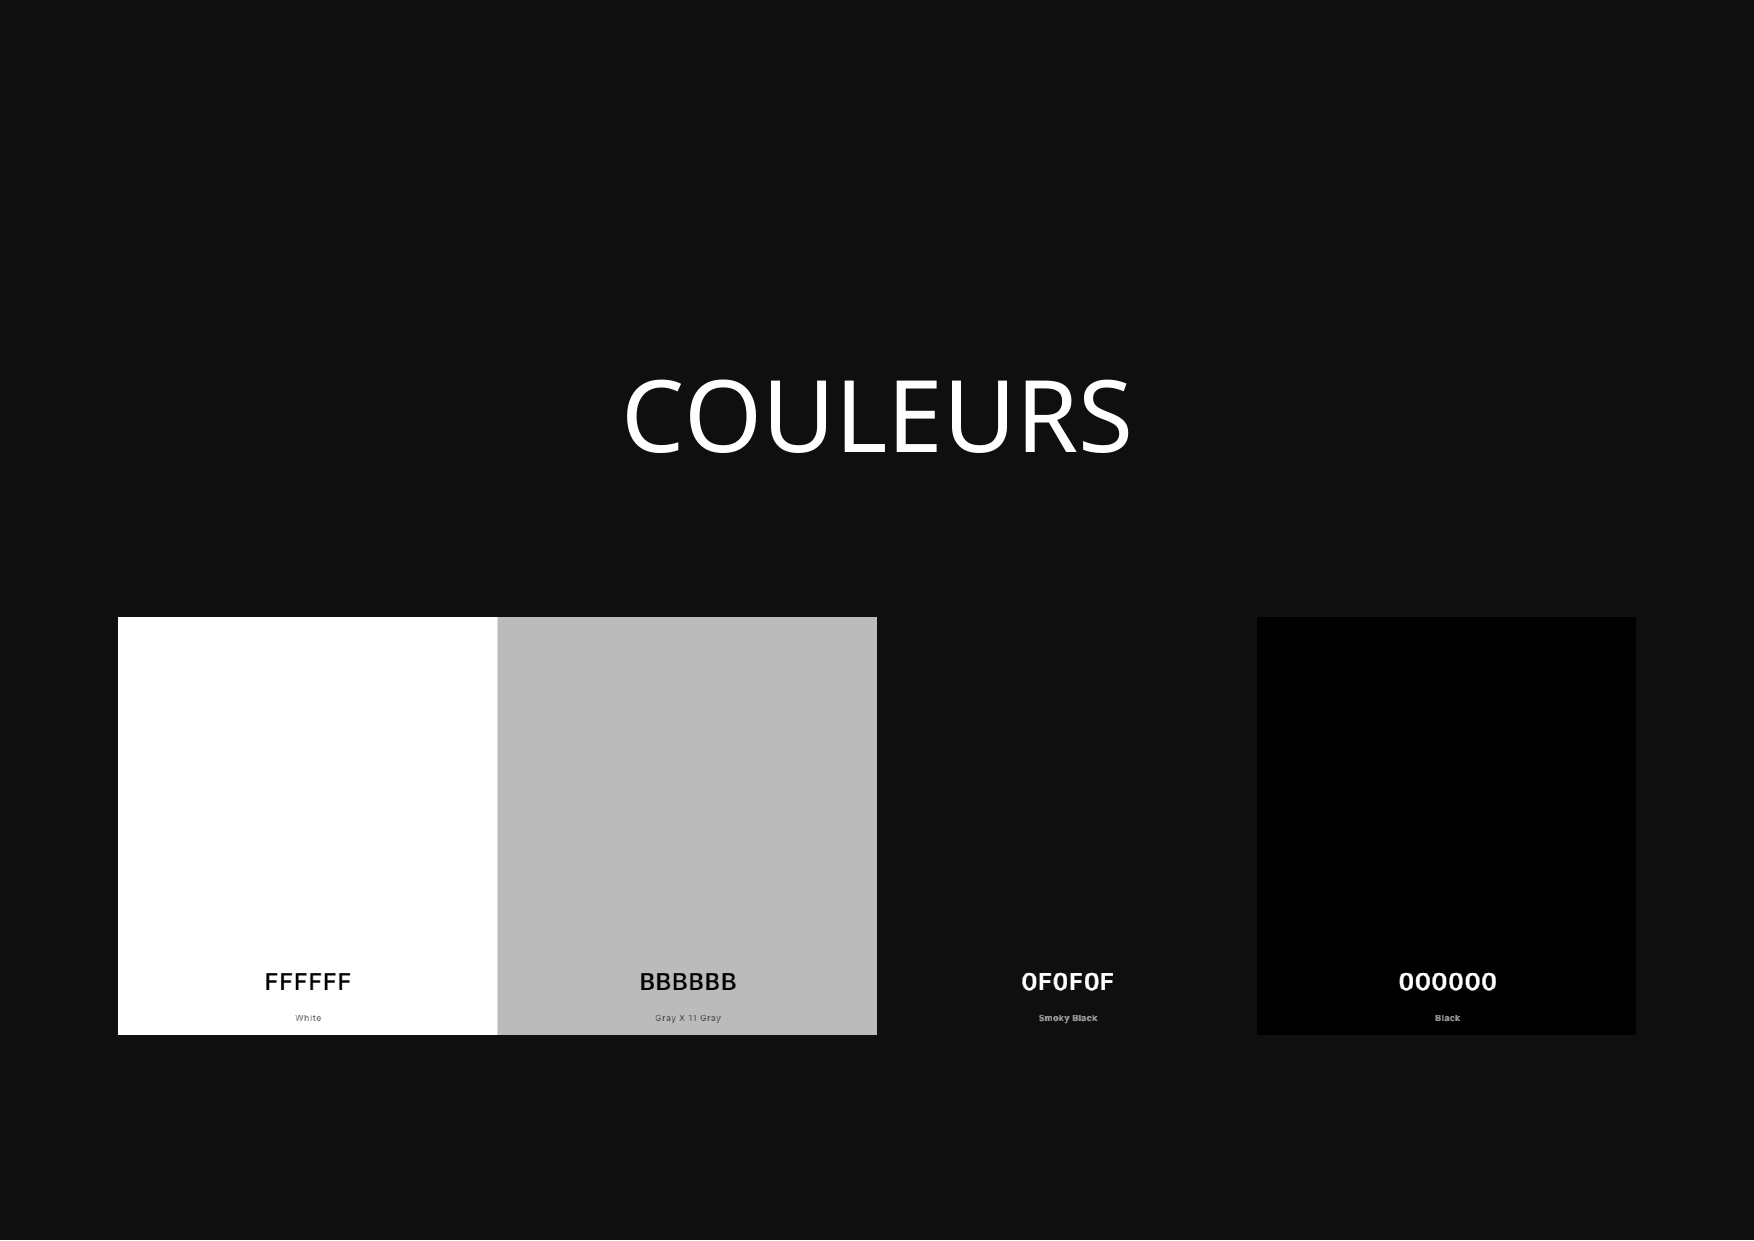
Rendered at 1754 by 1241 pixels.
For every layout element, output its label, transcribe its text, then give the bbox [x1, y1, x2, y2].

picture [118, 617, 1636, 1035]
text COULEURS [118, 345, 1636, 481]
